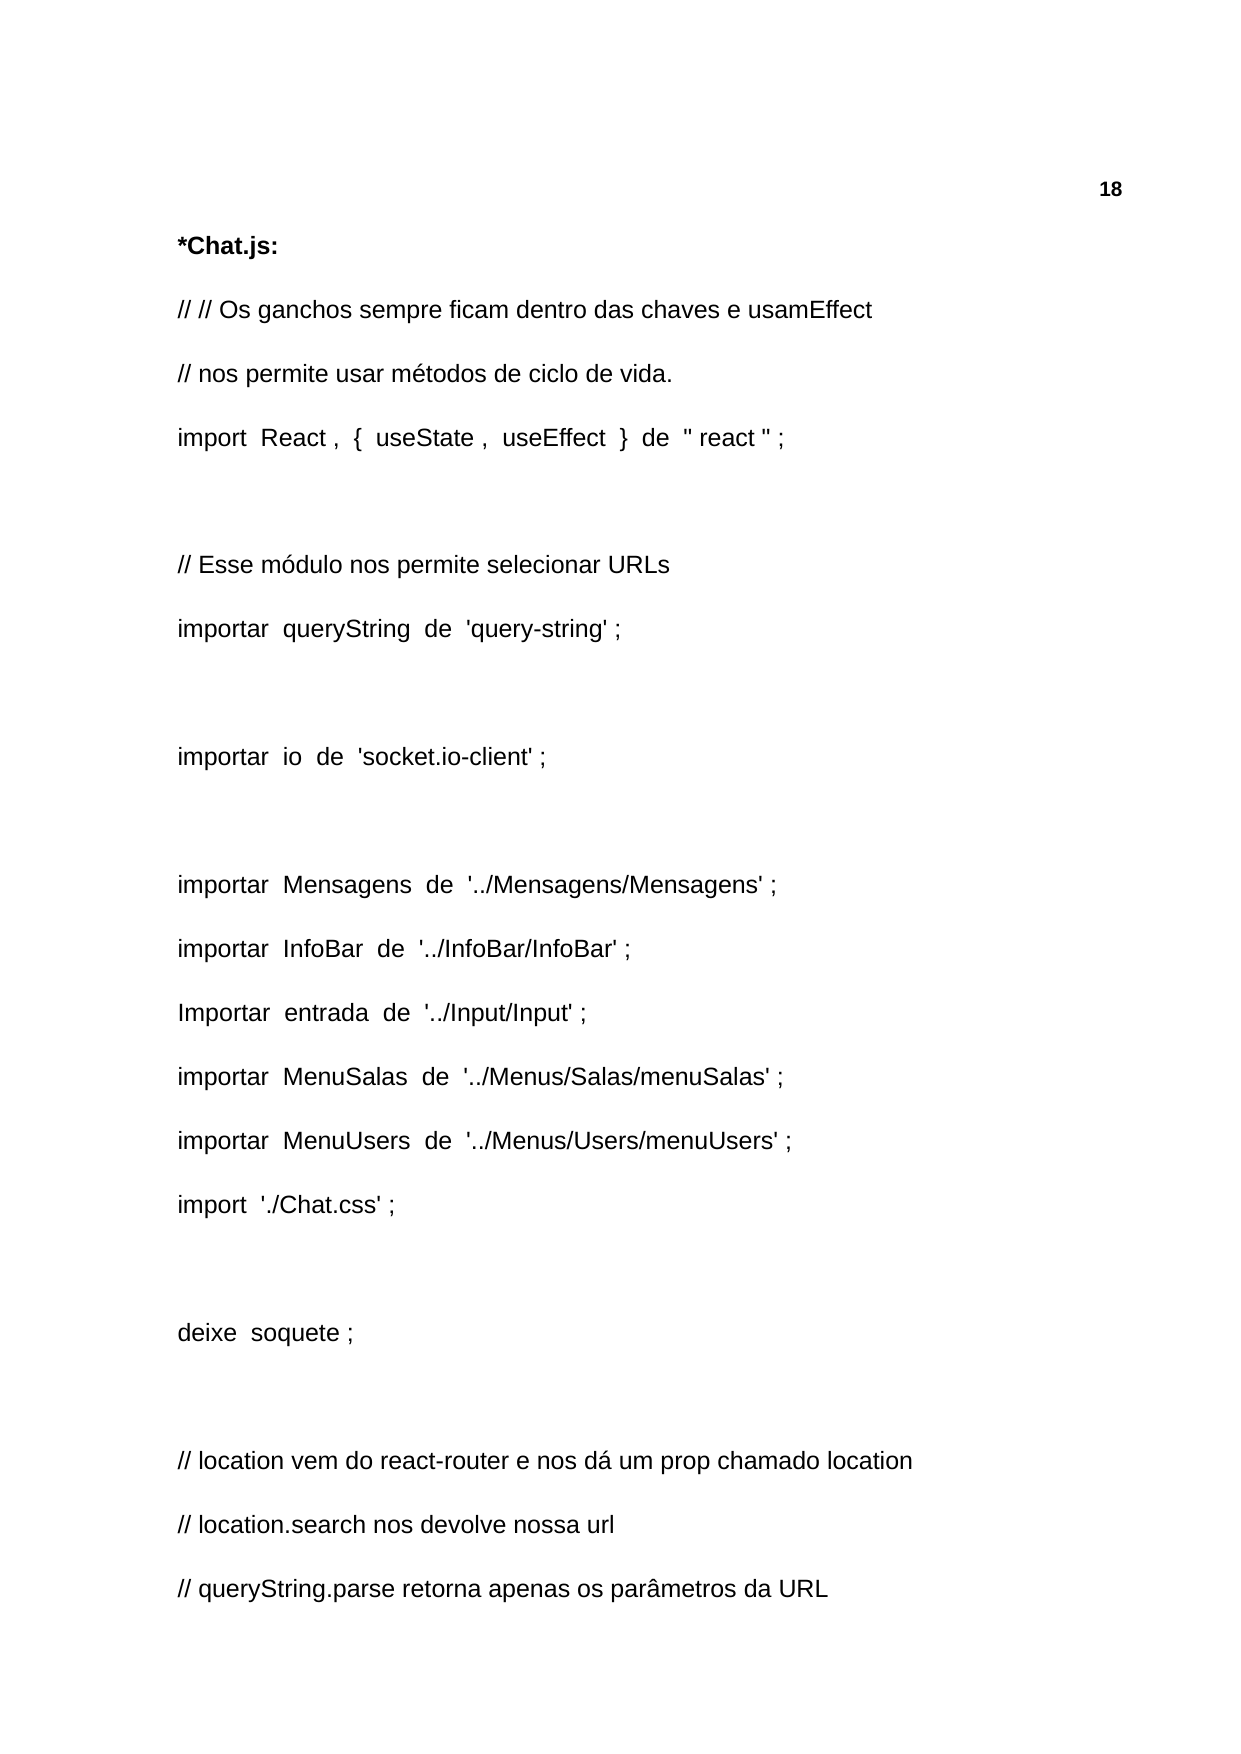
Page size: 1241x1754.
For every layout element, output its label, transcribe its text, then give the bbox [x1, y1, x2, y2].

text Importar entrada de '../Input/Input' ; [177, 998, 1122, 1027]
text // nos permite usar métodos de ciclo de vida. [177, 358, 1122, 387]
text importar queryString de 'query-string' ; [177, 614, 1122, 643]
text importar Mensagens de '../Mensagens/Mensagens' ; [177, 870, 1122, 899]
text import React , { useState , useEffect } de " react " ; [177, 422, 1122, 451]
text importar InfoBar de '../InfoBar/InfoBar' ; [177, 934, 1122, 963]
text importar MenuSalas de '../Menus/Salas/menuSalas' ; [177, 1062, 1122, 1091]
text // location vem do react-router e nos dá um prop chamado location [177, 1446, 1122, 1474]
text importar MenuUsers de '../Menus/Users/menuUsers' ; [177, 1126, 1122, 1155]
text deixe soquete ; [177, 1318, 1122, 1347]
text // Esse módulo nos permite selecionar URLs [177, 550, 1122, 579]
text // queryString.parse retorna apenas os parâmetros da URL [177, 1574, 1122, 1602]
text import './Chat.css' ; [177, 1190, 1122, 1219]
text importar io de 'socket.io-client' ; [177, 742, 1122, 771]
text *Chat.js: [177, 231, 1122, 259]
text // location.search nos devolve nossa url [177, 1510, 1122, 1538]
text // // Os ganchos sempre ficam dentro das chaves e usamEffect [177, 294, 1122, 323]
